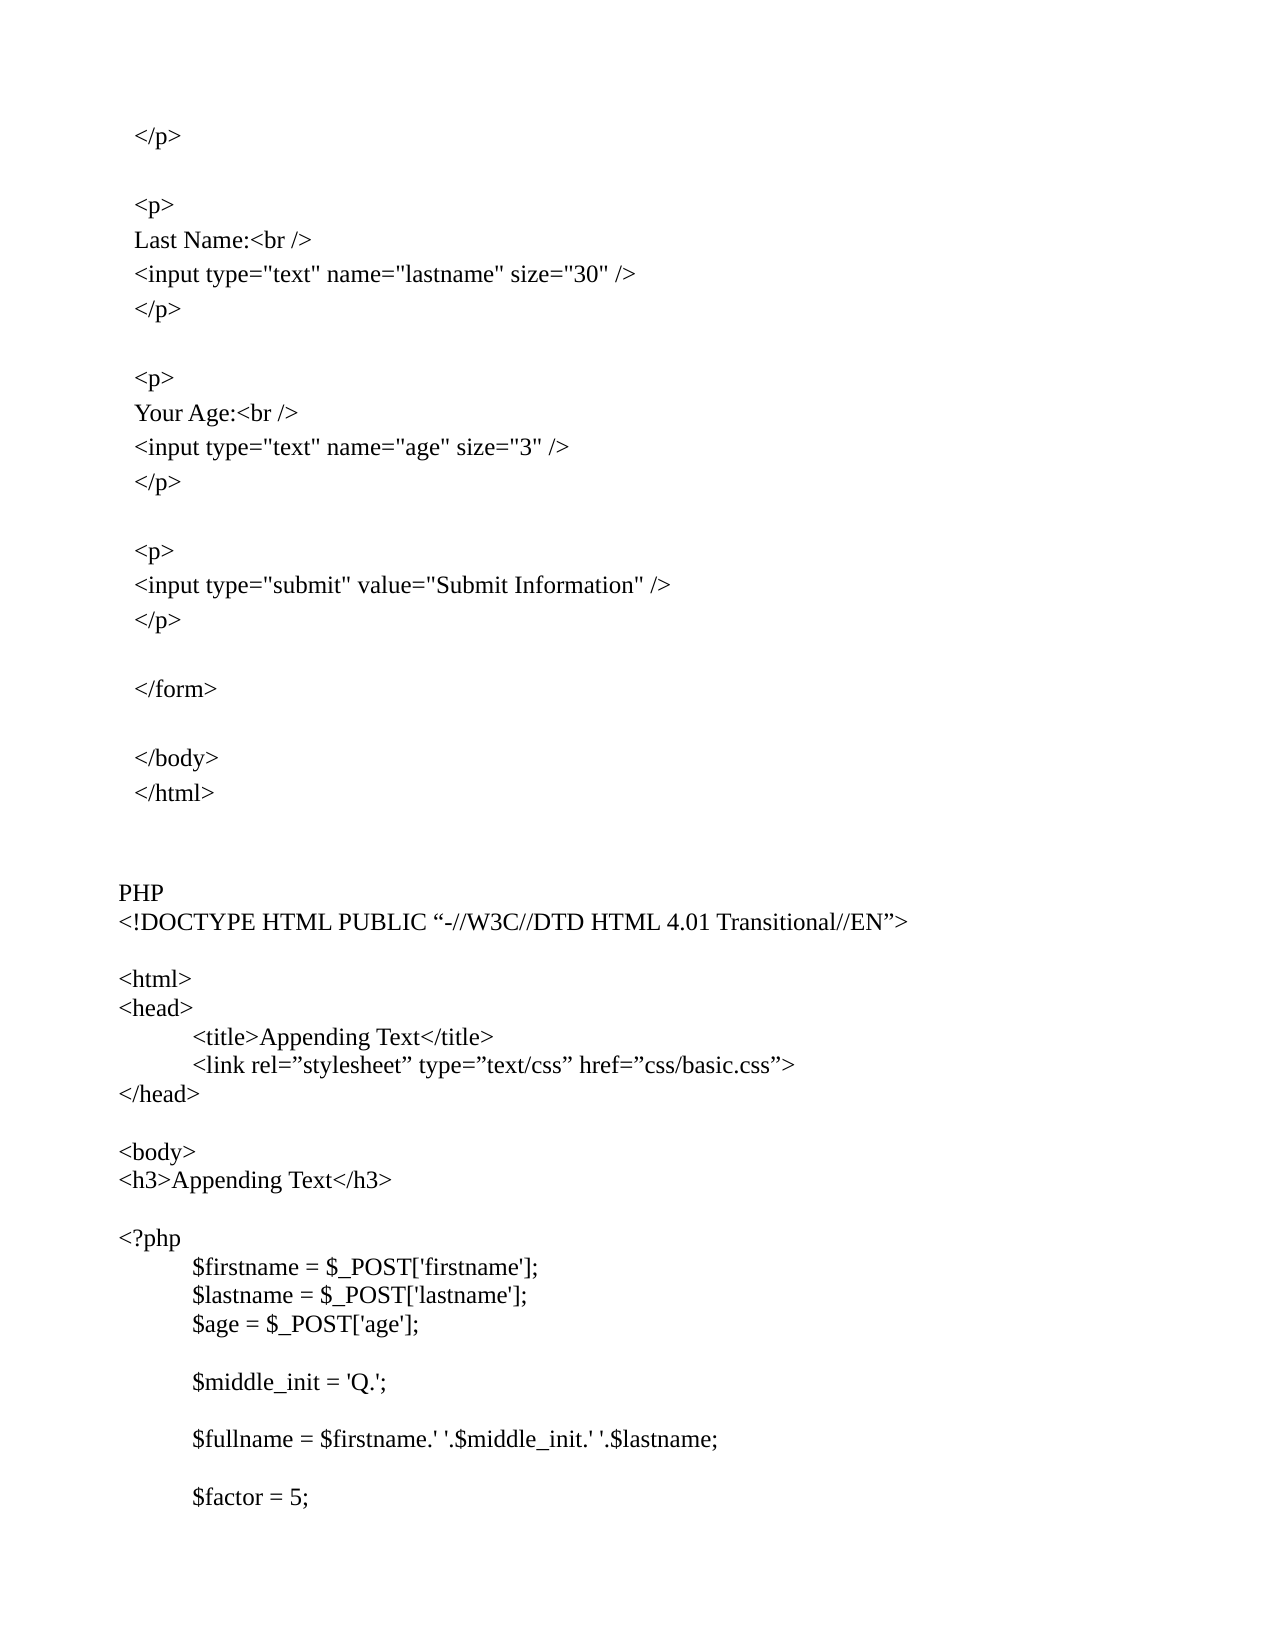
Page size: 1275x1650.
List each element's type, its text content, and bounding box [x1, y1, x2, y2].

table_cell [118, 533, 131, 568]
table_cell [118, 810, 131, 820]
table_cell [118, 291, 131, 326]
table_cell <input type="submit" value="Submit Information" /> [131, 568, 928, 602]
text $fullname = $firstname.' '.$middle_init.' '.$lastname; [118, 1424, 1157, 1453]
table_cell [118, 326, 131, 360]
table_cell </p> [131, 464, 928, 498]
text <?php [118, 1223, 1157, 1252]
table_cell [118, 775, 131, 810]
text <html> [118, 964, 1157, 993]
table_cell [118, 153, 131, 187]
text <head> [118, 993, 1157, 1022]
table_cell </p> [131, 291, 928, 326]
text $factor = 5; [118, 1482, 1157, 1510]
text <body> [118, 1137, 1157, 1165]
text $lastname = $_POST['lastname']; [118, 1280, 1157, 1309]
table_cell </form> [131, 671, 928, 706]
table_cell [118, 671, 131, 706]
table_cell [118, 464, 131, 498]
table_cell [131, 810, 928, 820]
table_cell [131, 153, 928, 187]
table_cell [118, 360, 131, 395]
table_cell [118, 568, 131, 602]
table_cell Your Age:<br /> [131, 395, 928, 429]
table_cell [118, 602, 131, 637]
table_cell [118, 741, 131, 775]
table_cell <p> [131, 533, 928, 568]
table_cell </p> [131, 118, 928, 153]
table_cell [118, 187, 131, 222]
text <h3>Appending Text</h3> [118, 1165, 1157, 1194]
table_cell [118, 499, 131, 533]
table_cell </body> [131, 741, 928, 775]
text $firstname = $_POST['firstname']; [118, 1252, 1157, 1280]
table_cell [131, 499, 928, 533]
table_cell <p> [131, 360, 928, 395]
table_cell [118, 222, 131, 256]
table_cell [131, 326, 928, 360]
text $middle_init = 'Q.'; [118, 1367, 1157, 1395]
table_cell <input type="text" name="lastname" size="30" /> [131, 256, 928, 291]
text $age = $_POST['age']; [118, 1309, 1157, 1338]
text PHP [118, 878, 1157, 907]
table_cell [118, 637, 131, 671]
table_cell </html> [131, 775, 928, 810]
table_cell [118, 256, 131, 291]
table_cell <p> [131, 187, 928, 222]
text </head> [118, 1079, 1157, 1108]
text <!DOCTYPE HTML PUBLIC “-//W3C//DTD HTML 4.01 Transitional//EN”> [118, 907, 1157, 935]
table_cell Last Name:<br /> [131, 222, 928, 256]
table_cell [131, 706, 928, 741]
table_cell [118, 395, 131, 429]
table_cell [131, 637, 928, 671]
table_cell [118, 706, 131, 741]
table_cell [118, 429, 131, 464]
text <link rel=”stylesheet” type=”text/css” href=”css/basic.css”> [118, 1050, 1157, 1079]
table_cell [118, 118, 131, 153]
table_cell </p> [131, 602, 928, 637]
table_cell <input type="text" name="age" size="3" /> [131, 429, 928, 464]
text <title>Appending Text</title> [118, 1022, 1157, 1050]
